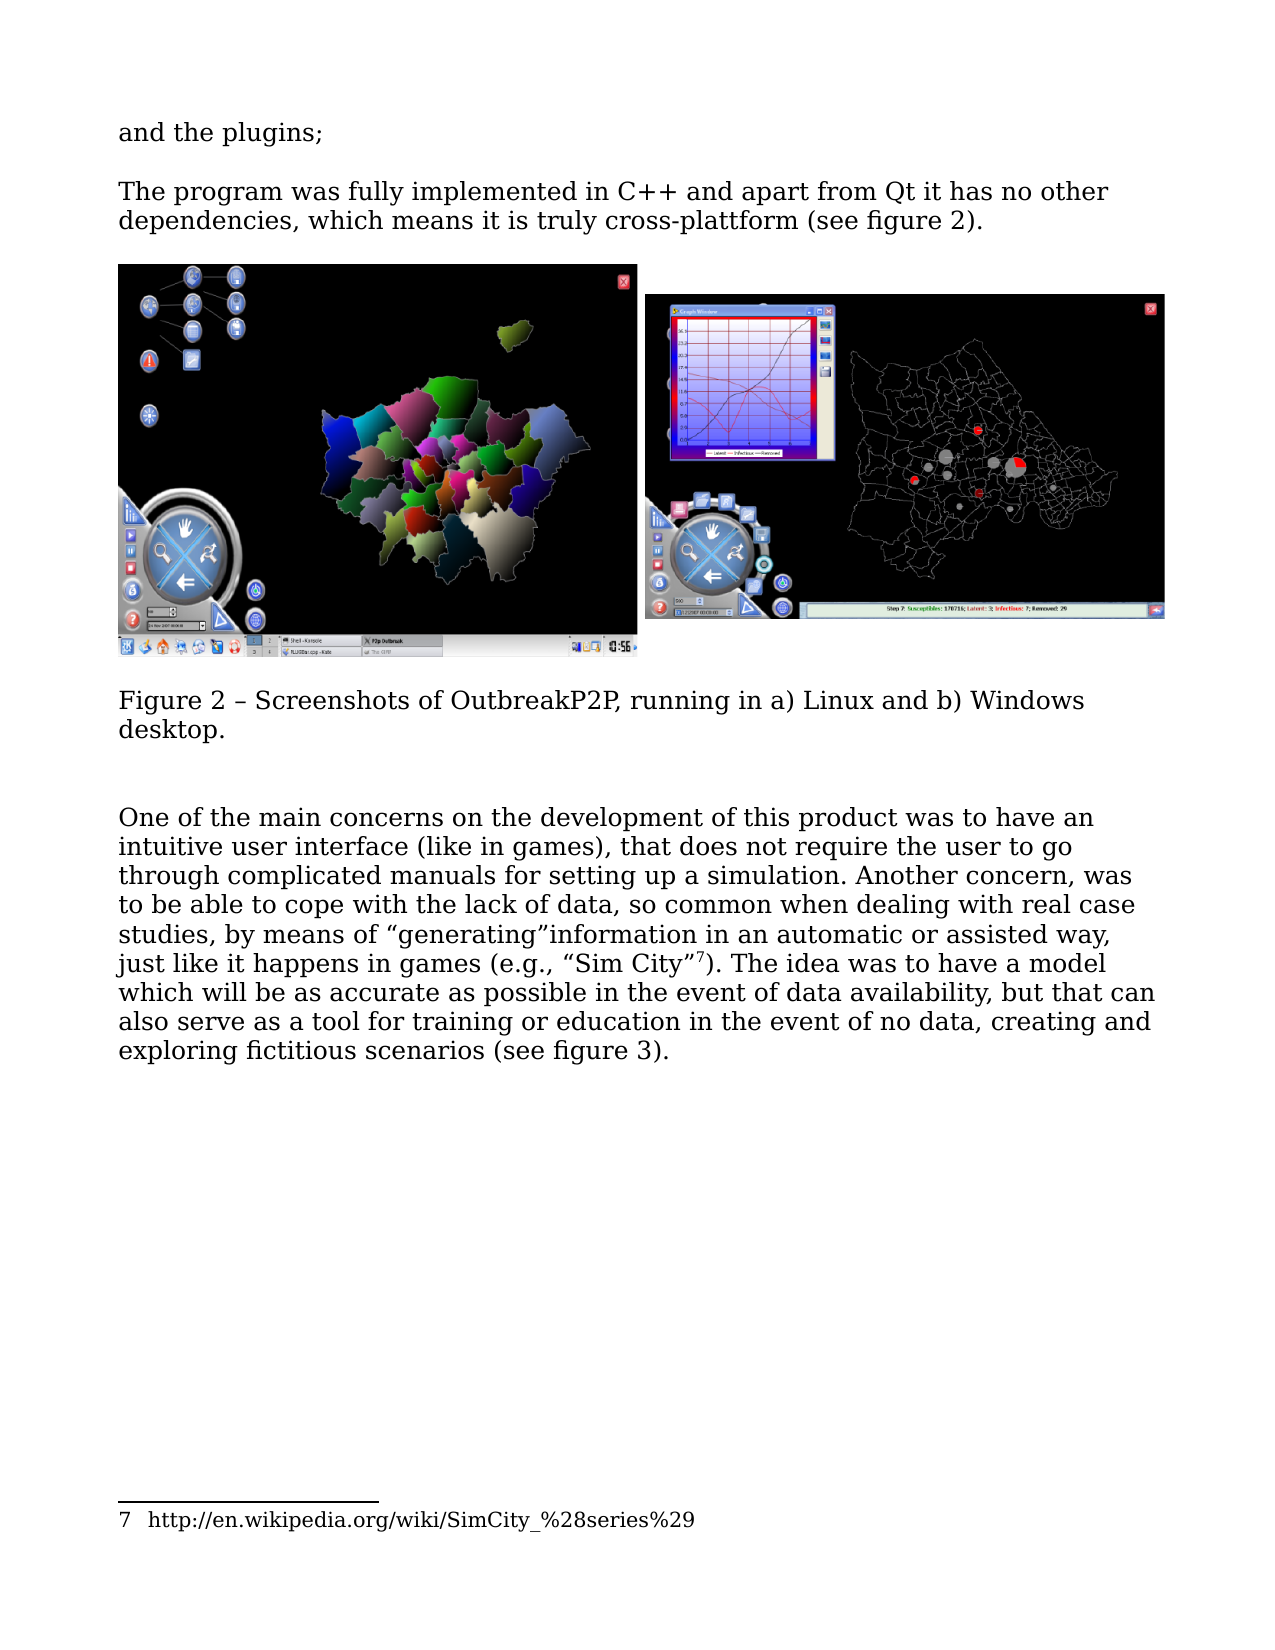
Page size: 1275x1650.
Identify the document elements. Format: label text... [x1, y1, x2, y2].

picture [645, 294, 1165, 619]
text http://en.wikipedia.org/wiki/SimCity_%28series%29 [118, 1508, 1157, 1532]
text and the plugins; [118, 118, 1157, 147]
table_header [118, 657, 637, 686]
text The program was fully implemented in C++ and apart from Qt it has no other dependencies, which means it is truly cross-plattform (see figure 2). [118, 177, 1157, 235]
table_header [638, 265, 1157, 686]
table_cell Figure 2 – Screenshots of OutbreakP2P, running in a) Linux and b) Windows desktop. [118, 686, 1157, 744]
text One of the main concerns on the development of this product was to have an intuitive user interface (like in games), that does not require the user to go through complicated manuals for setting up a simulation. Another concern, was to be able to cope with the lack of data, so common when dealing with real case studies, by means of “generating”information in an automatic or assisted way, just like it happens in games (e.g., “Sim City”). The idea was to have a model which will be as accurate as possible in the event of data availability, but that can also serve as a tool for training or education in the event of no data, creating and exploring fictitious scenarios (see figure 3). [118, 803, 1157, 1066]
picture [118, 264, 638, 657]
